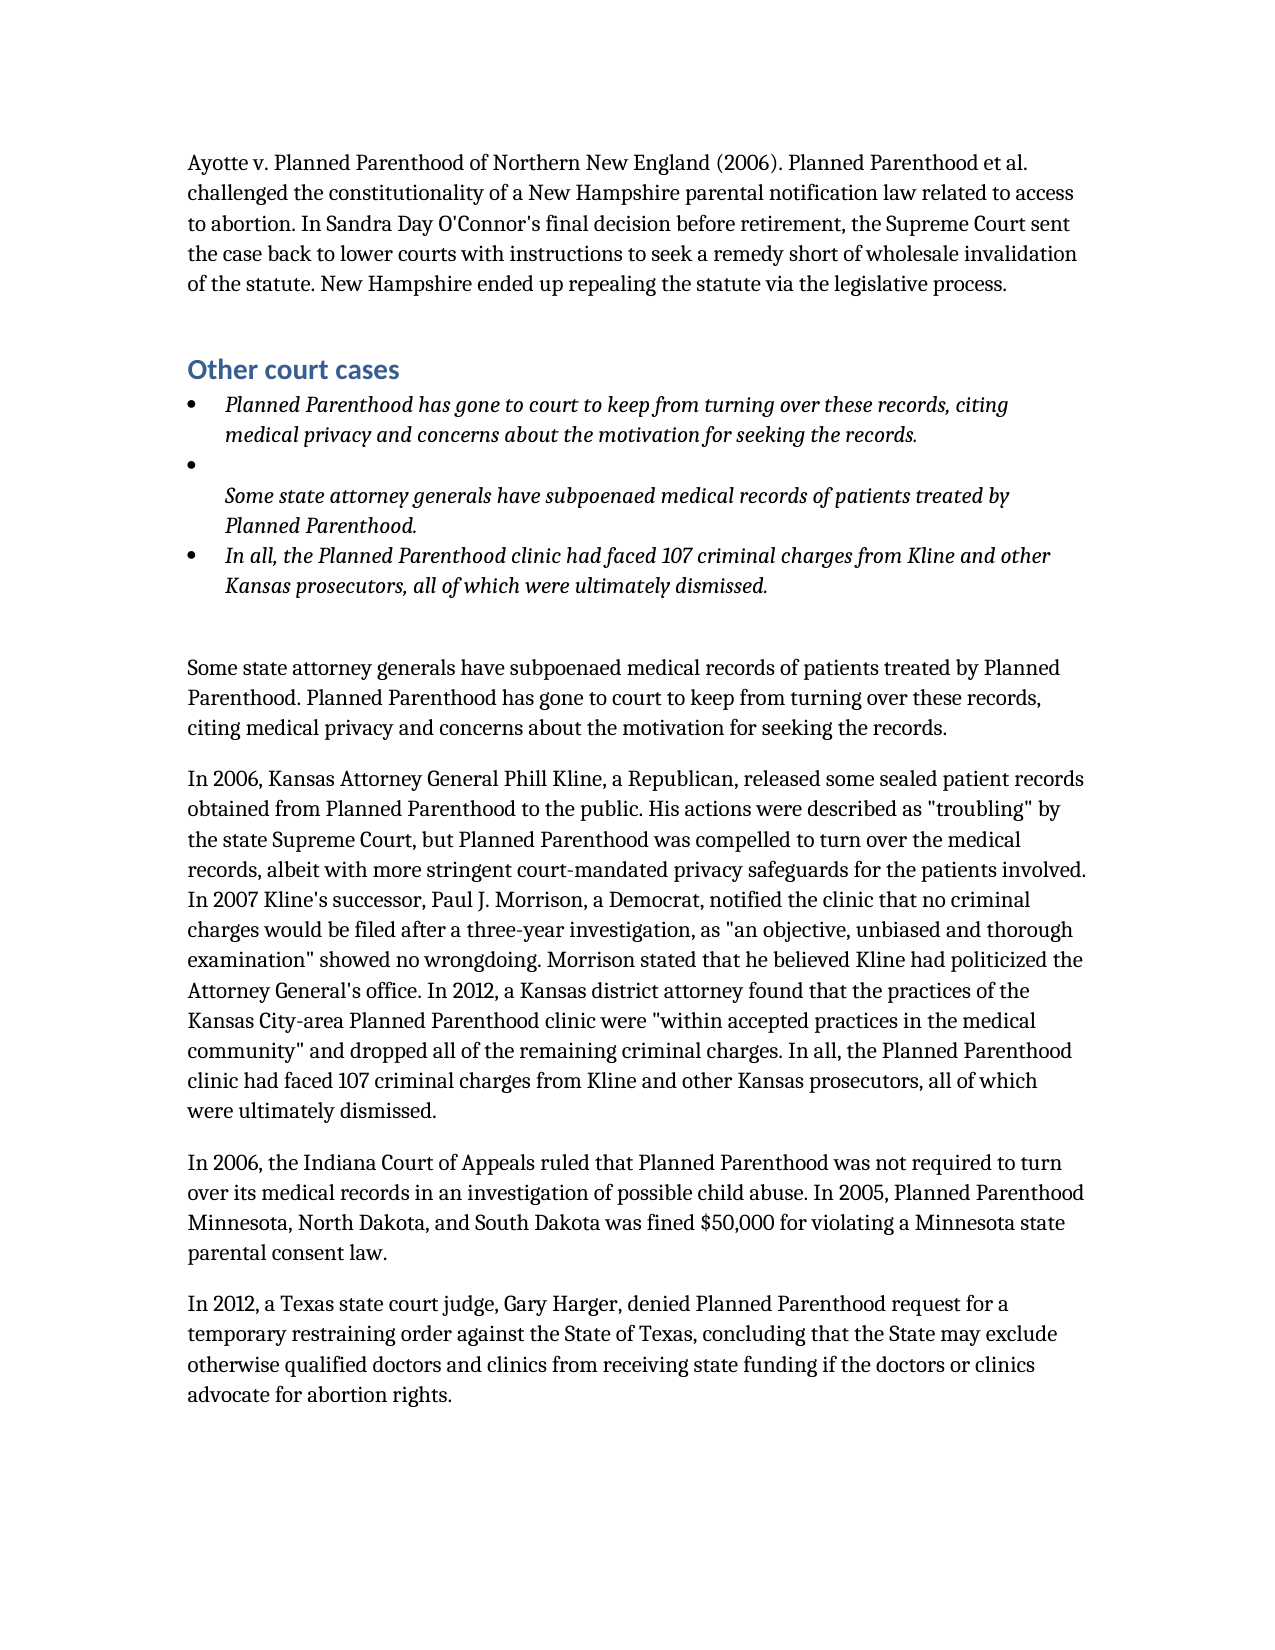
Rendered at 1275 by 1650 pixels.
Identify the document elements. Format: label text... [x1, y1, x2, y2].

list In all, the Planned Parenthood clinic had faced 107 criminal charges from Kline and other Kansas prosecutors, all of which were ultimately dismissed. [187, 543, 1087, 599]
text Some state attorney generals have subpoenaed medical records of patients treated by Planned Parenthood. Planned Parenthood has gone to court to keep from turning over these records, citing medical privacy and concerns about the motivation for seeking the records. [187, 624, 1087, 741]
list Planned Parenthood has gone to court to keep from turning over these records, citing medical privacy and concerns about the motivation for seeking the records. [187, 392, 1087, 448]
text In 2006, the Indiana Court of Appeals ruled that Planned Parenthood was not required to turn over its medical records in an investigation of possible child abuse. In 2005, Planned Parenthood Minnesota, North Dakota, and South Dakota was fined $50,000 for violating a Minnesota state parental consent law. [187, 1149, 1087, 1266]
list Some state attorney generals have subpoenaed medical records of patients treated by Planned Parenthood. [187, 452, 1087, 539]
text In 2006, Kansas Attorney General Phill Kline, a Republican, released some sealed patient records obtained from Planned Parenthood to the public. His actions were described as "troubling" by the state Supreme Court, but Planned Parenthood was compelled to turn over the medical records, albeit with more stringent court-mandated privacy safeguards for the patients involved. In 2007 Kline's successor, Paul J. Morrison, a Democrat, notified the clinic that no criminal charges would be filed after a three-year investigation, as "an objective, unbiased and thorough examination" showed no wrongdoing. Morrison stated that he believed Kline had politicized the Attorney General's office. In 2012, a Kansas district attorney found that the practices of the Kansas City-area Planned Parenthood clinic were "within accepted practices in the medical community" and dropped all of the remaining criminal charges. In all, the Planned Parenthood clinic had faced 107 criminal charges from Kline and other Kansas prosecutors, all of which were ultimately dismissed. [187, 766, 1087, 1124]
subtitle Other court cases [187, 351, 1087, 387]
text Ayotte v. Planned Parenthood of Northern New England (2006). Planned Parenthood et al. challenged the constitutionality of a New Hampshire parental notification law related to access to abortion. In Sandra Day O'Connor's final decision before retirement, the Supreme Court sent the case back to lower courts with instructions to seek a remedy short of wholesale invalidation of the statute. New Hampshire ended up repealing the statute via the legislative process. [187, 150, 1087, 297]
text In 2012, a Texas state court judge, Gary Harger, denied Planned Parenthood request for a temporary restraining order against the State of Texas, concluding that the State may exclude otherwise qualified doctors and clinics from receiving state funding if the doctors or clinics advocate for abortion rights. [187, 1291, 1087, 1408]
